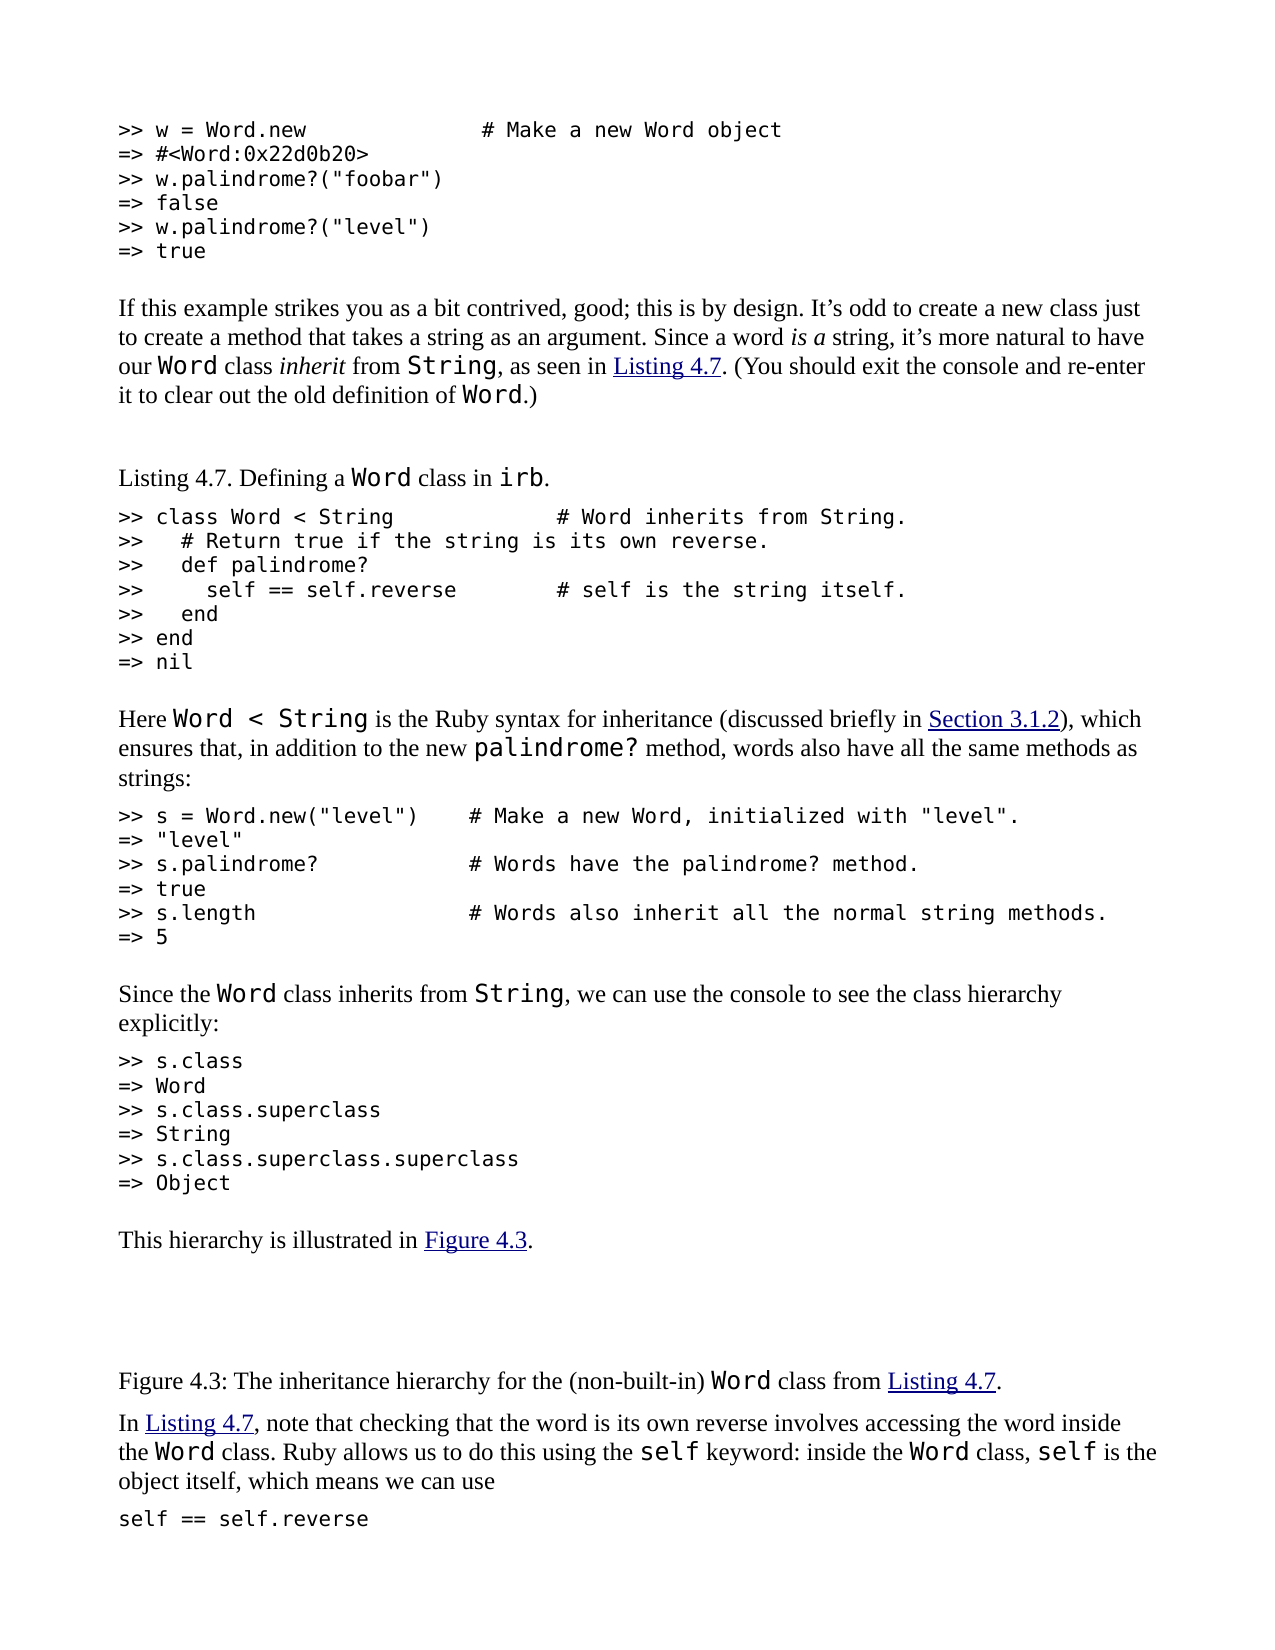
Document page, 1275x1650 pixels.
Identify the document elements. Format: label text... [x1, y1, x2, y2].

text Here Word < String is the Ruby syntax for inheritance (discussed briefly in Section 3.1.2), which ensures that, in addition to the new palindrome? method, words also have all the same methods as strings: [118, 704, 1157, 791]
text => true [118, 877, 1157, 901]
text => nil [118, 650, 1157, 675]
text >> class Word < String # Word inherits from String. [118, 505, 1157, 529]
text => false [118, 191, 1157, 215]
text => #<Word:0x22d0b20> [118, 142, 1157, 167]
text >> w = Word.new # Make a new Word object [118, 118, 1157, 142]
text => Word [118, 1074, 1157, 1098]
text >> end [118, 602, 1157, 626]
text >> s = Word.new("level") # Make a new Word, initialized with "level". [118, 804, 1157, 828]
text >> def palindrome? [118, 553, 1157, 578]
text >> s.palindrome? # Words have the palindrome? method. [118, 852, 1157, 877]
text => String [118, 1122, 1157, 1147]
text => Object [118, 1171, 1157, 1195]
text self == self.reverse [118, 1507, 1157, 1531]
text Figure 4.3: The inheritance hierarchy for the (non-built-in) Word class from Listing 4.7. [118, 1366, 1157, 1395]
text Listing 4.7. Defining a Word class in irb. [118, 463, 1157, 492]
text => true [118, 239, 1157, 264]
text >> w.palindrome?("foobar") [118, 167, 1157, 191]
text >> s.class.superclass [118, 1098, 1157, 1122]
text => "level" [118, 828, 1157, 852]
text >> end [118, 626, 1157, 650]
text This hierarchy is illustrated in Figure 4.3. [118, 1225, 1157, 1253]
text In Listing 4.7, note that checking that the word is its own reverse involves accessing the word inside the Word class. Ruby allows us to do this using the self keyword: inside the Word class, self is the object itself, which means we can use [118, 1408, 1157, 1495]
text If this example strikes you as a bit contrived, good; this is by design. It’s odd to create a new class just to create a method that takes a string as an argument. Since a word is a string, it’s more natural to have our Word class inherit from String, as seen in Listing 4.7. (You should exit the console and re-enter it to clear out the old definition of Word.) [118, 293, 1157, 409]
text >> s.class.superclass.superclass [118, 1147, 1157, 1171]
text >> w.palindrome?("level") [118, 215, 1157, 239]
text >> self == self.reverse # self is the string itself. [118, 578, 1157, 602]
text Since the Word class inherits from String, we can use the console to see the class hierarchy explicitly: [118, 979, 1157, 1037]
text >> s.length # Words also inherit all the normal string methods. [118, 901, 1157, 925]
text >> # Return true if the string is its own reverse. [118, 529, 1157, 553]
text >> s.class [118, 1049, 1157, 1074]
text => 5 [118, 925, 1157, 949]
